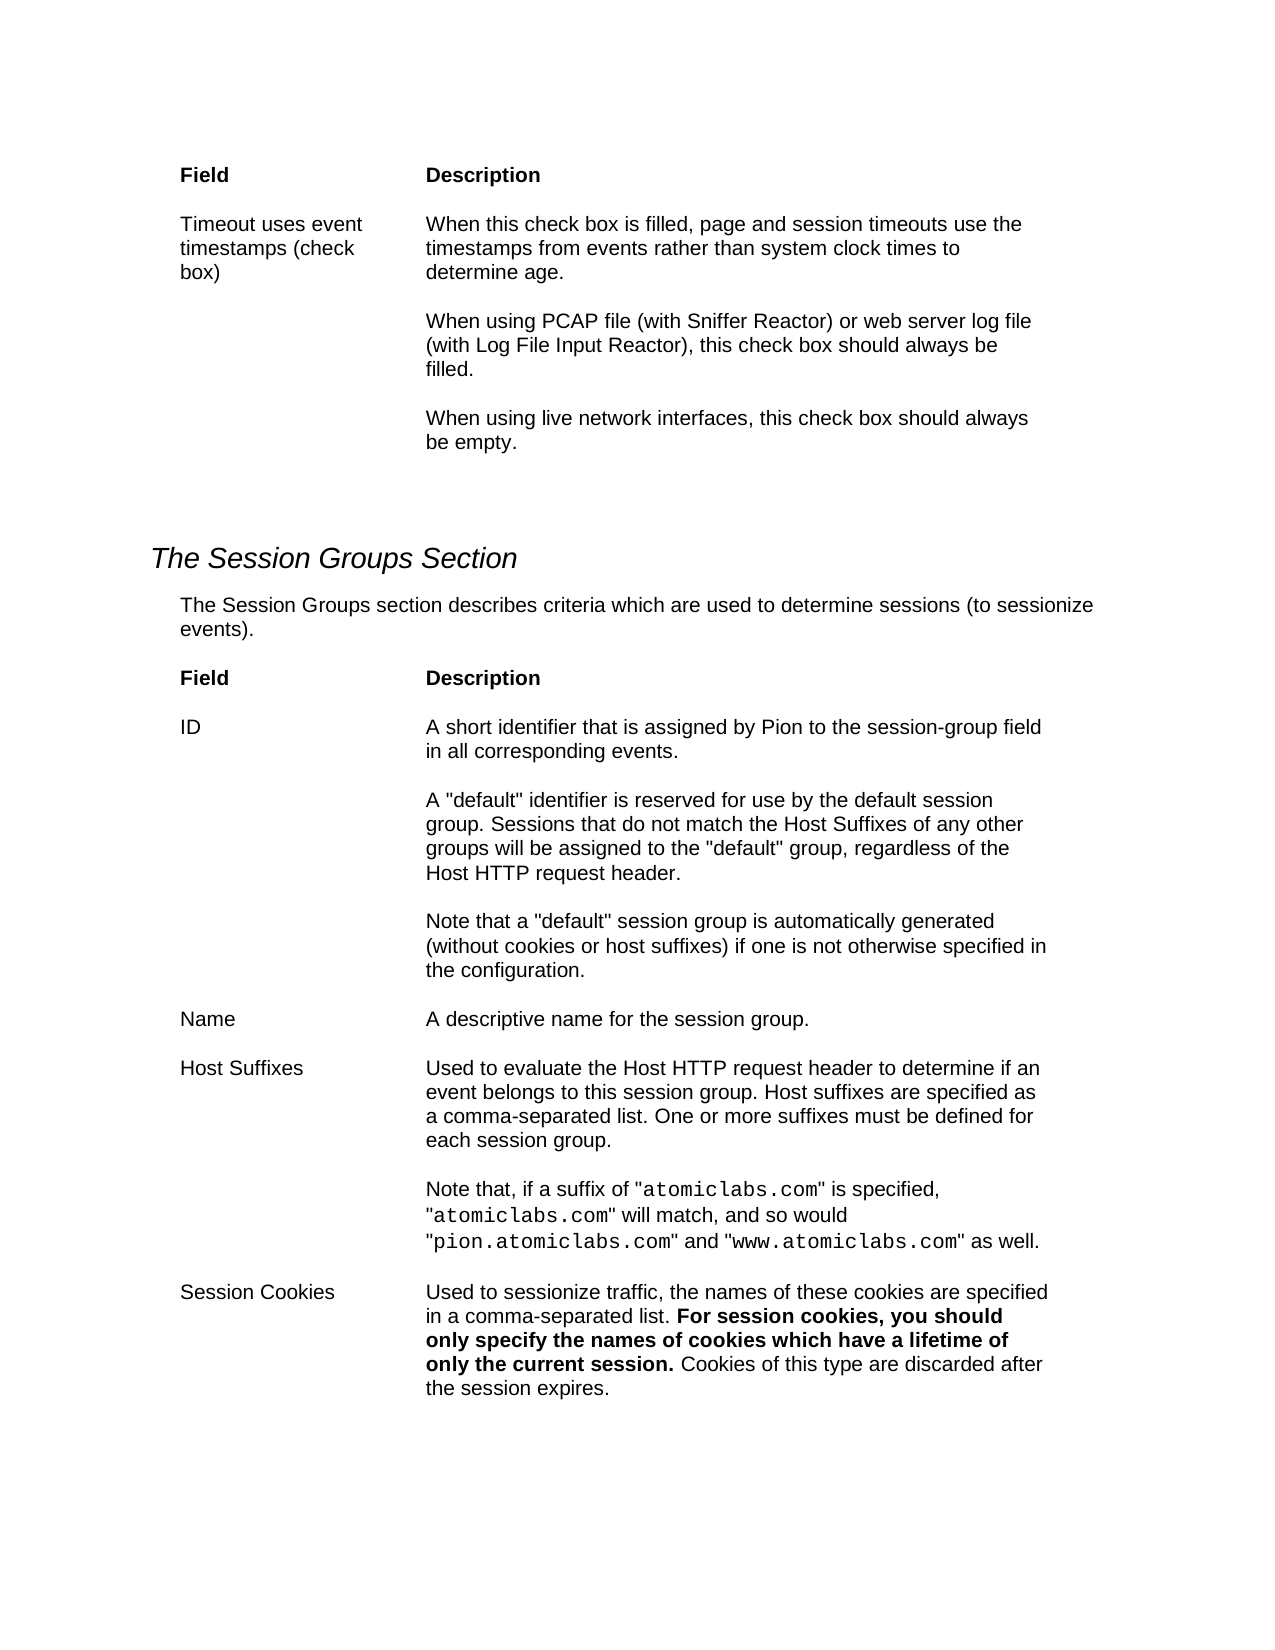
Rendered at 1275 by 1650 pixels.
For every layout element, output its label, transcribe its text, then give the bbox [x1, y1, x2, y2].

table_cell Used to evaluate the Host HTTP request header to determine if an event belongs to this session group. Host suffixes are specified as a comma-separated list. One or more suffixes must be defined for each session group. Note that, if a suffix of "atomiclabs.com" is specified, "atomiclabs.com" will match, and so would "pion.atomiclabs.com" and "www.atomiclabs.com" as well. [384, 1043, 1061, 1267]
table_cell When this check box is filled, page and session timeouts use the timestamps from events rather than system clock times to determine age. When using PCAP file (with Sniffer Reactor) or web server log file (with Log File Input Reactor), this check box should always be filled. When using live network interfaces, this check box should always be empty. [384, 199, 1061, 467]
table_cell Session Cookies [139, 1267, 384, 1413]
table_cell A short identifier that is assigned by Pion to the session-group field in all corresponding events. A "default" identifier is reserved for use by the default session group. Sessions that do not match the Host Suffixes of any other groups will be assigned to the "default" group, regardless of the Host HTTP request header. Note that a "default" session group is automatically generated (without cookies or host suffixes) if one is not otherwise specified in the configuration. [384, 703, 1061, 994]
table_cell Used to sessionize traffic, the names of these cookies are specified in a comma-separated list. For session cookies, you should only specify the names of cookies which have a lifetime of only the current session. Cookies of this type are discarded after the session expires. [384, 1267, 1061, 1413]
table_header Description [384, 150, 1061, 199]
table_cell Host Suffixes [139, 1043, 384, 1267]
table_header Field [139, 654, 384, 703]
subtitle The Session Groups Section [150, 541, 1125, 574]
table_header Field [139, 150, 384, 199]
table_header Description [384, 654, 1061, 703]
table_cell A descriptive name for the session group. [384, 994, 1061, 1043]
table_cell Name [139, 994, 384, 1043]
text The Session Groups section describes criteria which are used to determine sessions (to sessionize events). [180, 593, 1125, 641]
table_cell Timeout uses event timestamps (check box) [139, 199, 384, 467]
table_cell ID [139, 703, 384, 994]
